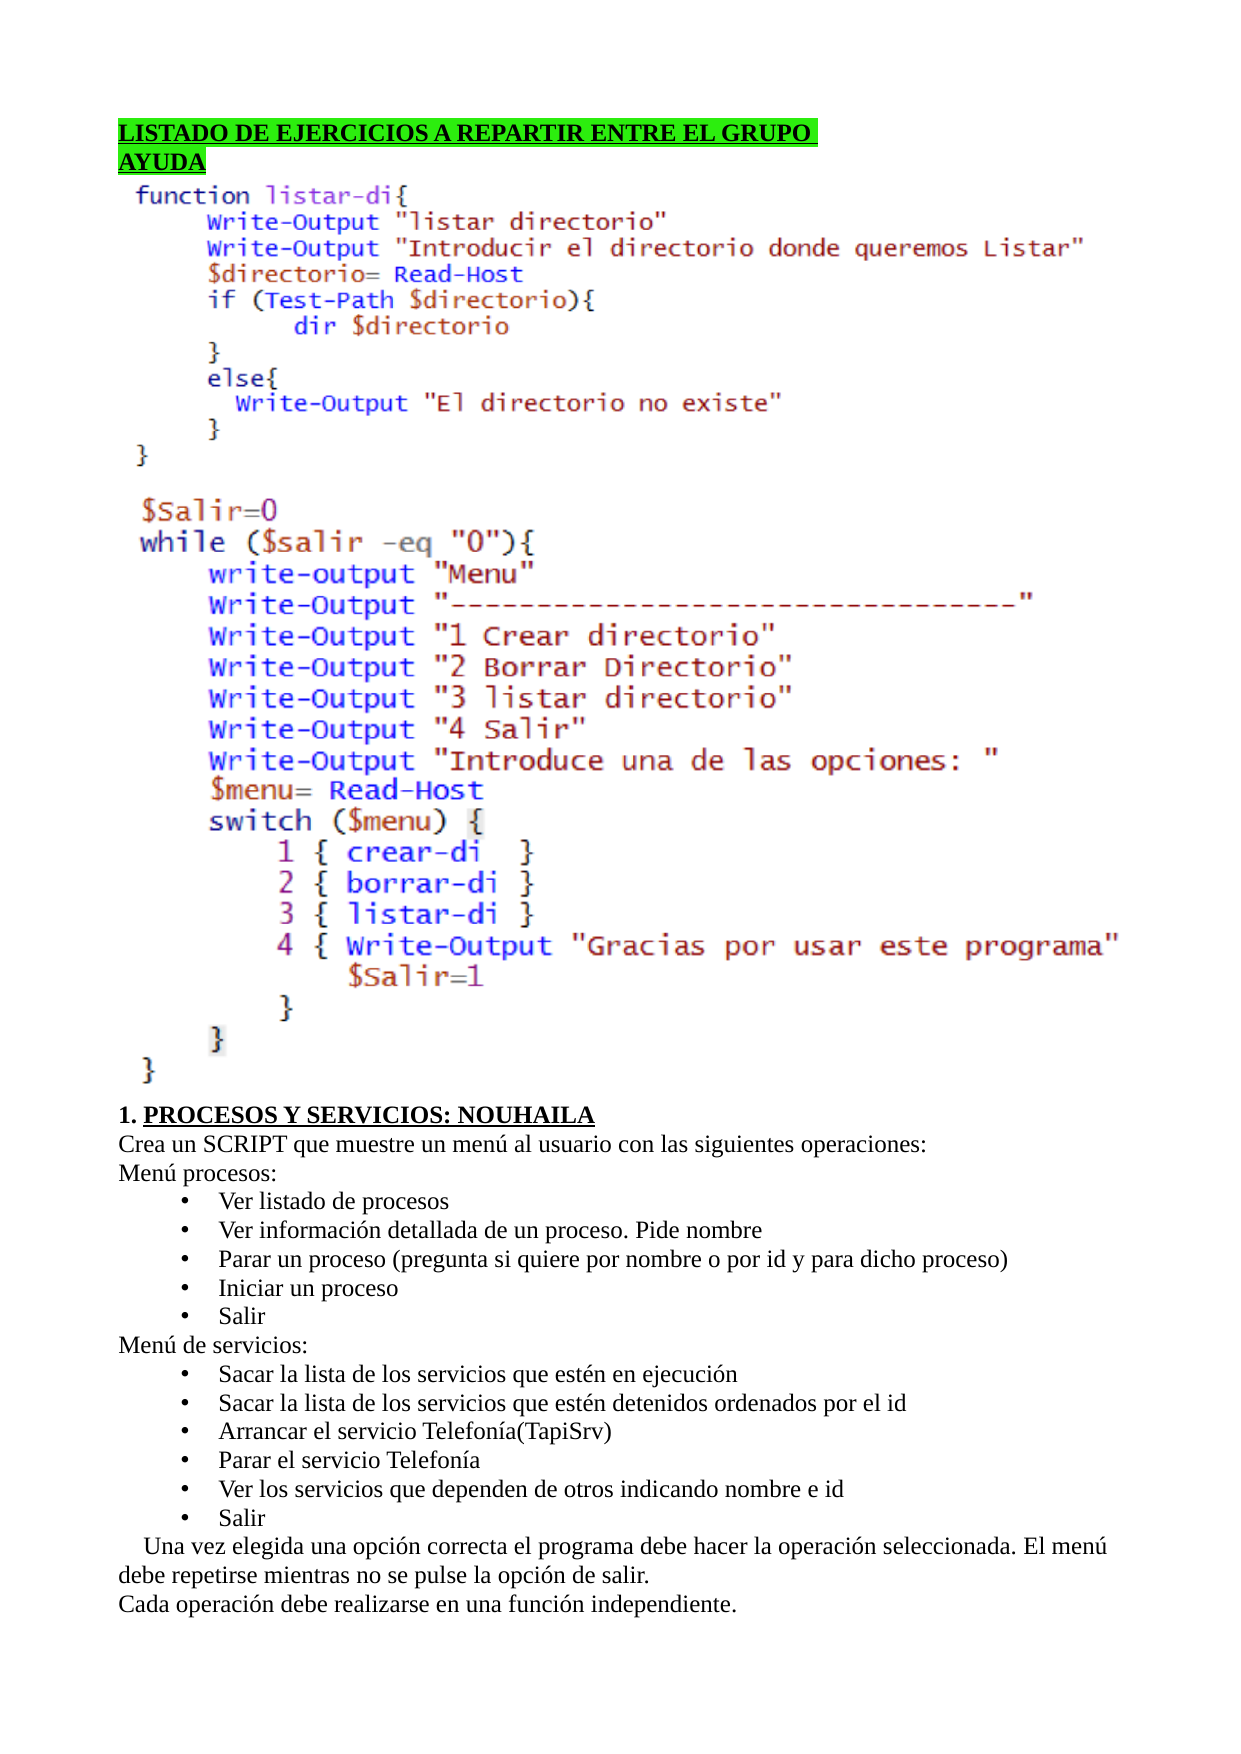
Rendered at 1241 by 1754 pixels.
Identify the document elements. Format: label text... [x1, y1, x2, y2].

text Crea un SCRIPT que muestre un menú al usuario con las siguientes operaciones: [118, 1129, 1122, 1158]
text Cada operación debe realizarse en una función independiente. [118, 1589, 1122, 1618]
text Una vez elegida una opción correcta el programa debe hacer la operación seleccionada. El menú debe repetirse mientras no se pulse la opción de salir. [118, 1531, 1122, 1589]
text LISTADO DE EJERCICIOS A REPARTIR ENTRE EL GRUPO [118, 118, 1122, 147]
picture [118, 175, 1123, 1101]
subtitle Ver los servicios que dependen de otros indicando nombre e id [181, 1474, 1122, 1503]
list Iniciar un proceso [181, 1273, 1122, 1301]
list Salir [181, 1503, 1122, 1531]
text AYUDA [118, 147, 1122, 175]
subtitle Parar el servicio Telefonía [181, 1445, 1122, 1474]
list Salir [181, 1301, 1122, 1330]
subtitle Arrancar el servicio Telefonía(TapiSrv) [181, 1416, 1122, 1445]
subtitle Sacar la lista de los servicios que estén detenidos ordenados por el id [181, 1388, 1122, 1416]
list Parar un proceso (pregunta si quiere por nombre o por id y para dicho proceso) [181, 1244, 1122, 1273]
list PROCESOS Y SERVICIOS: NOUHAILA [118, 1101, 1122, 1129]
list Ver listado de procesos [181, 1186, 1122, 1215]
list Ver información detallada de un proceso. Pide nombre [181, 1215, 1122, 1244]
text Menú de servicios: [118, 1330, 1122, 1359]
subtitle Sacar la lista de los servicios que estén en ejecución [181, 1359, 1122, 1388]
text Menú procesos: [118, 1158, 1122, 1186]
